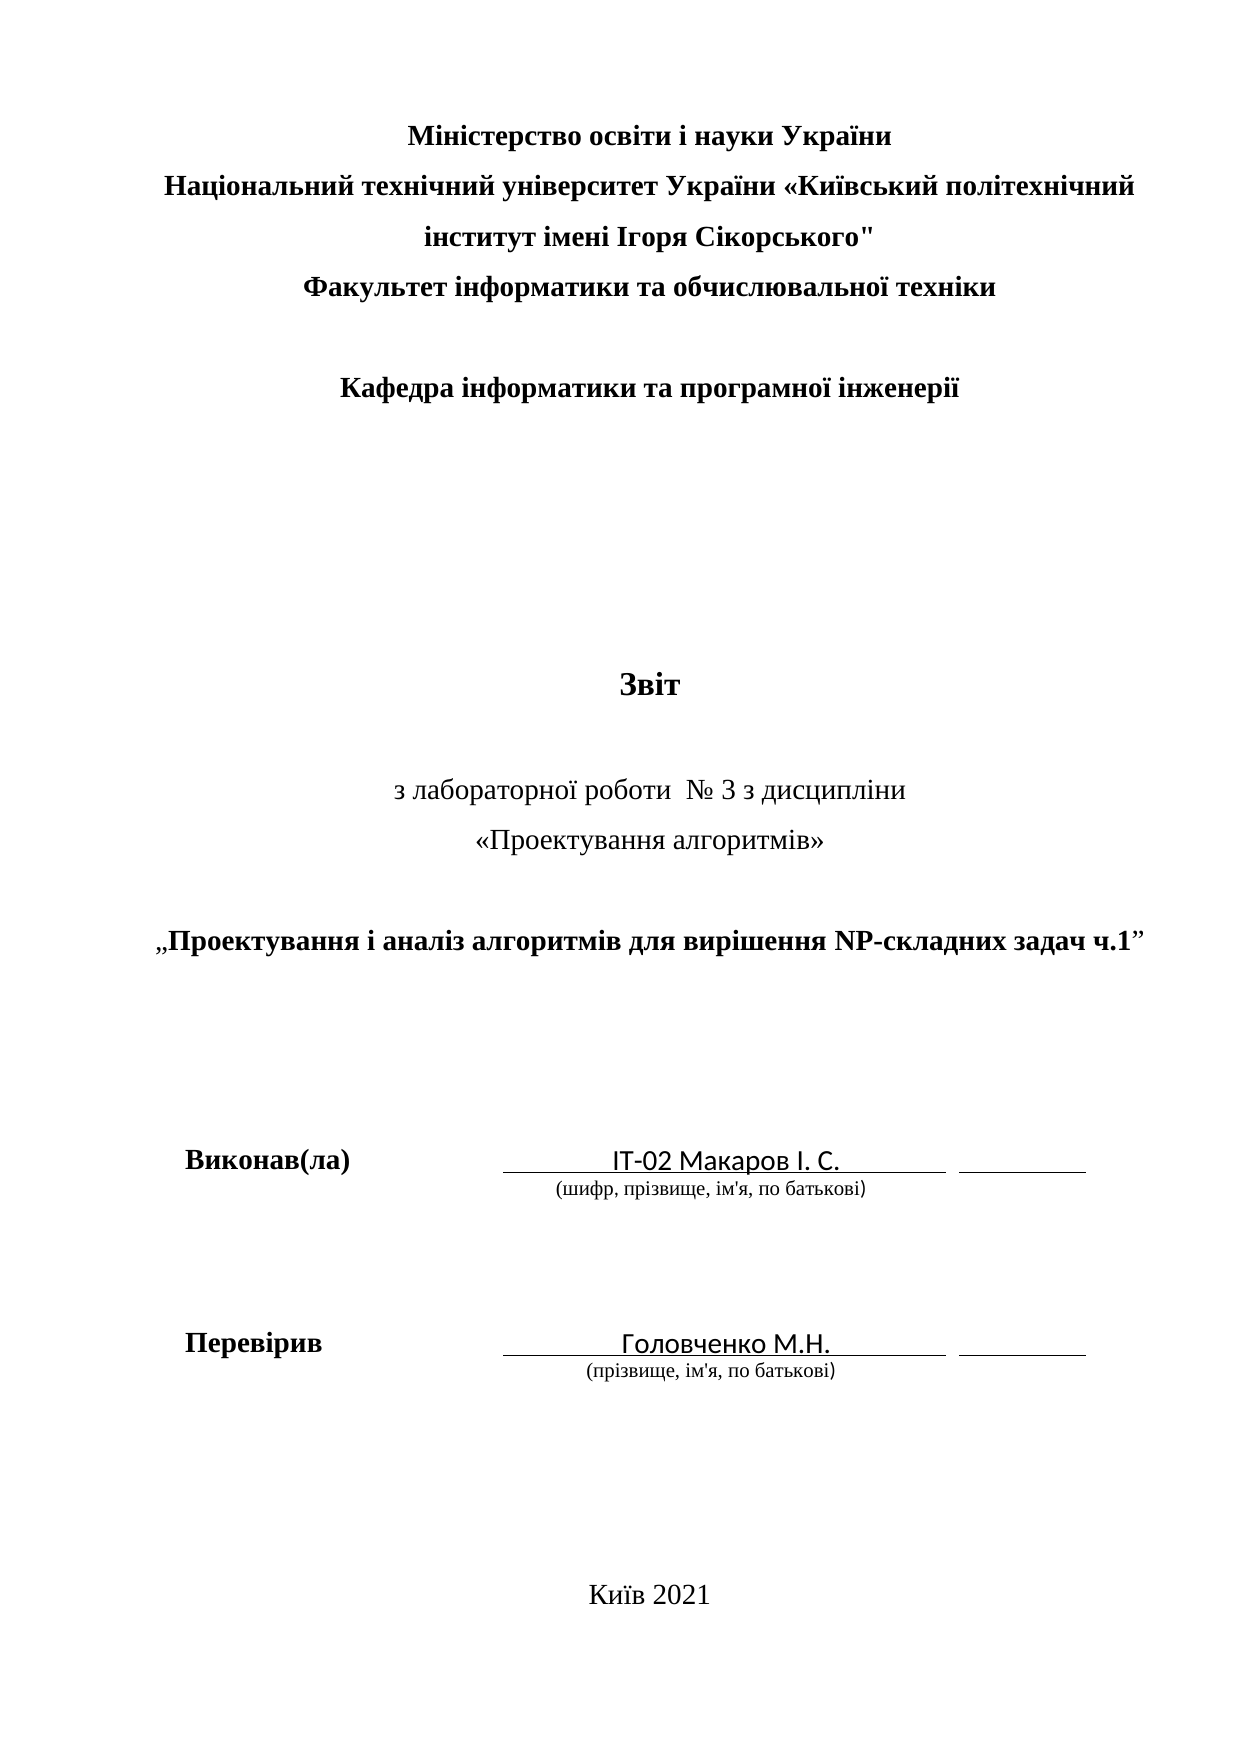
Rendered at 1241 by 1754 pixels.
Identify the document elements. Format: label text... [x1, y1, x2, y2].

text Міністерство освіти і науки України [148, 118, 1152, 152]
text Звіт [148, 664, 1152, 703]
text «Проектування алгоритмів» [148, 822, 1152, 856]
text з лабораторної роботи № 3 з дисципліни [148, 772, 1152, 806]
text „Проектування і аналіз алгоритмів для вирішення NP-складних задач ч.1” [148, 923, 1152, 957]
text Київ 2021 [148, 1577, 1152, 1611]
text Кафедра інформатики та програмної інженерії [148, 370, 1152, 403]
text Факультет інформатики та обчислювальної техніки [148, 269, 1152, 303]
text Національний технічний університет України «Київський політехнічний інститут імені Ігоря Сікорського" [148, 168, 1152, 252]
